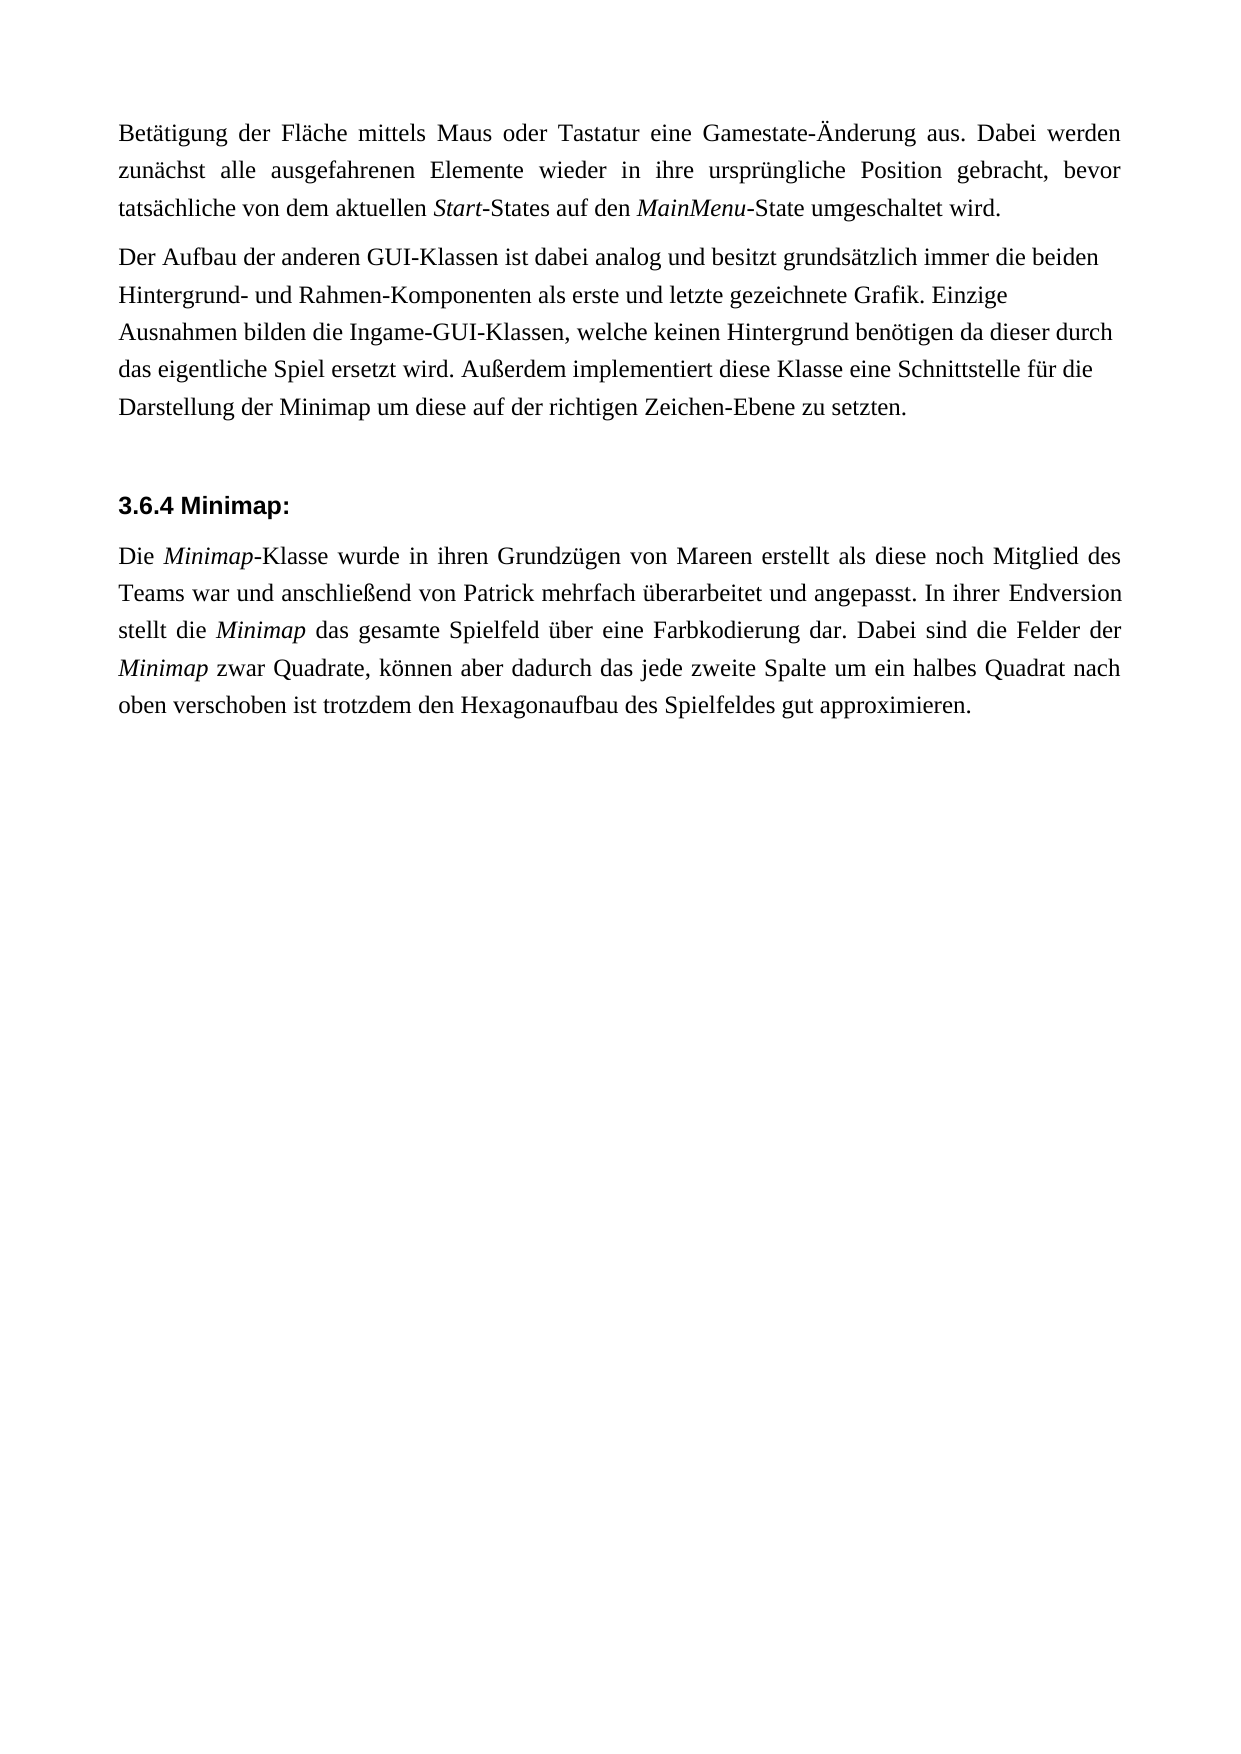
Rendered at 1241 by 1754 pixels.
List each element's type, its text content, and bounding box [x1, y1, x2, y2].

text Der Aufbau der anderen GUI-Klassen ist dabei analog und besitzt grundsätzlich immer die beiden Hintergrund- und Rahmen-Komponenten als erste und letzte gezeichnete Grafik. Einzige Ausnahmen bilden die Ingame-GUI-Klassen, welche keinen Hintergrund benötigen da dieser durch das eigentliche Spiel ersetzt wird. Außerdem implementiert diese Klasse eine Schnittstelle für die Darstellung der Minimap um diese auf der richtigen Zeichen-Ebene zu setzten. [118, 242, 1122, 420]
text Die Minimap-Klasse wurde in ihren Grundzügen von Mareen erstellt als diese noch Mitglied des Teams war und anschließend von Patrick mehrfach überarbeitet und angepasst. In ihrer Endversion stellt die Minimap das gesamte Spielfeld über eine Farbkodierung dar. Dabei sind die Felder der Minimap zwar Quadrate, können aber dadurch das jede zweite Spalte um ein halbes Quadrat nach oben verschoben ist trotzdem den Hexagonaufbau des Spielfeldes gut approximieren. [118, 541, 1122, 719]
text 3.6.4 Minimap: [118, 491, 1122, 520]
text Betätigung der Fläche mittels Maus oder Tastatur eine Gamestate-Änderung aus. Dabei werden zunächst alle ausgefahrenen Elemente wieder in ihre ursprüngliche Position gebracht, bevor tatsächliche von dem aktuellen Start-States auf den MainMenu-State umgeschaltet wird. [118, 118, 1122, 221]
